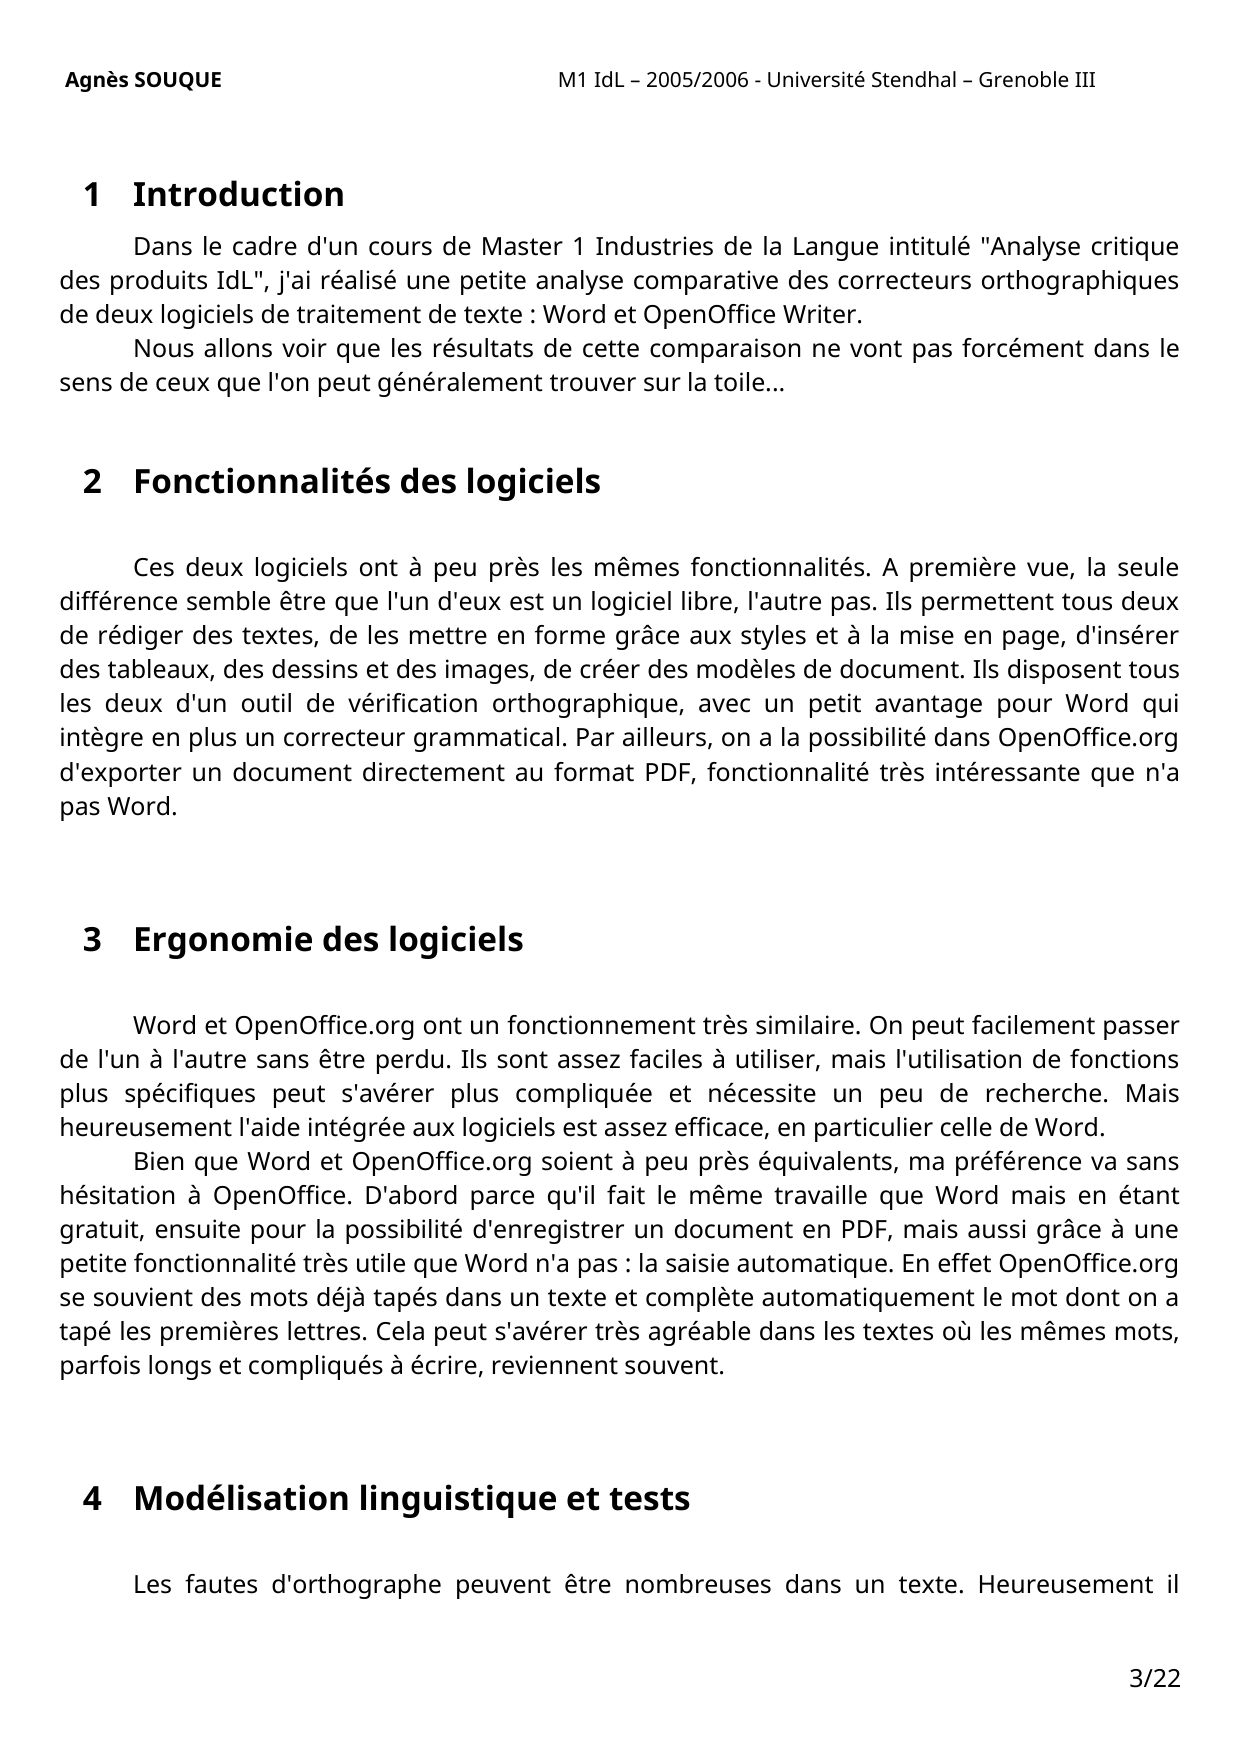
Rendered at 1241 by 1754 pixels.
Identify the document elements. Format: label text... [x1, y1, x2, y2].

subtitle Fonctionnalités des logiciels [59, 458, 1181, 503]
subtitle Introduction [59, 171, 1181, 216]
text Ces deux logiciels ont à peu près les mêmes fonctionnalités. A première vue, la seule différence semble être que l'un d'eux est un logiciel libre, l'autre pas. Ils permettent tous deux de rédiger des textes, de les mettre en forme grâce aux styles et à la mise en page, d'insérer des tableaux, des dessins et des images, de créer des modèles de document. Ils disposent tous les deux d'un outil de vérification orthographique, avec un petit avantage pour Word qui intègre en plus un correcteur grammatical. Par ailleurs, on a la possibilité dans OpenOffice.org d'exporter un document directement au format PDF, fonctionnalité très intéressante que n'a pas Word. [59, 550, 1181, 822]
subtitle Ergonomie des logiciels [59, 915, 1181, 961]
subtitle Modélisation linguistique et tests [59, 1475, 1181, 1521]
text Les fautes d'orthographe peuvent être nombreuses dans un texte. Heureusement il [59, 1567, 1181, 1601]
text Word et OpenOffice.org ont un fonctionnement très similaire. On peut facilement passer de l'un à l'autre sans être perdu. Ils sont assez faciles à utiliser, mais l'utilisation de fonctions plus spécifiques peut s'avérer plus compliquée et nécessite un peu de recherche. Mais heureusement l'aide intégrée aux logiciels est assez efficace, en particulier celle de Word. [59, 1007, 1181, 1144]
text Bien que Word et OpenOffice.org soient à peu près équivalents, ma préférence va sans hésitation à OpenOffice. D'abord parce qu'il fait le même travaille que Word mais en étant gratuit, ensuite pour la possibilité d'enregistrer un document en PDF, mais aussi grâce à une petite fonctionnalité très utile que Word n'a pas : la saisie automatique. En effet OpenOffice.org se souvient des mots déjà tapés dans un texte et complète automatiquement le mot dont on a tapé les premières lettres. Cela peut s'avérer très agréable dans les textes où les mêmes mots, parfois longs et compliqués à écrire, reviennent souvent. [59, 1144, 1181, 1382]
text Nous allons voir que les résultats de cette comparaison ne vont pas forcément dans le sens de ceux que l'on peut généralement trouver sur la toile... [59, 331, 1181, 399]
text Dans le cadre d'un cours de Master 1 Industries de la Langue intitulé "Analyse critique des produits IdL", j'ai réalisé une petite analyse comparative des correcteurs orthographiques de deux logiciels de traitement de texte : Word et OpenOffice Writer. [59, 228, 1181, 331]
